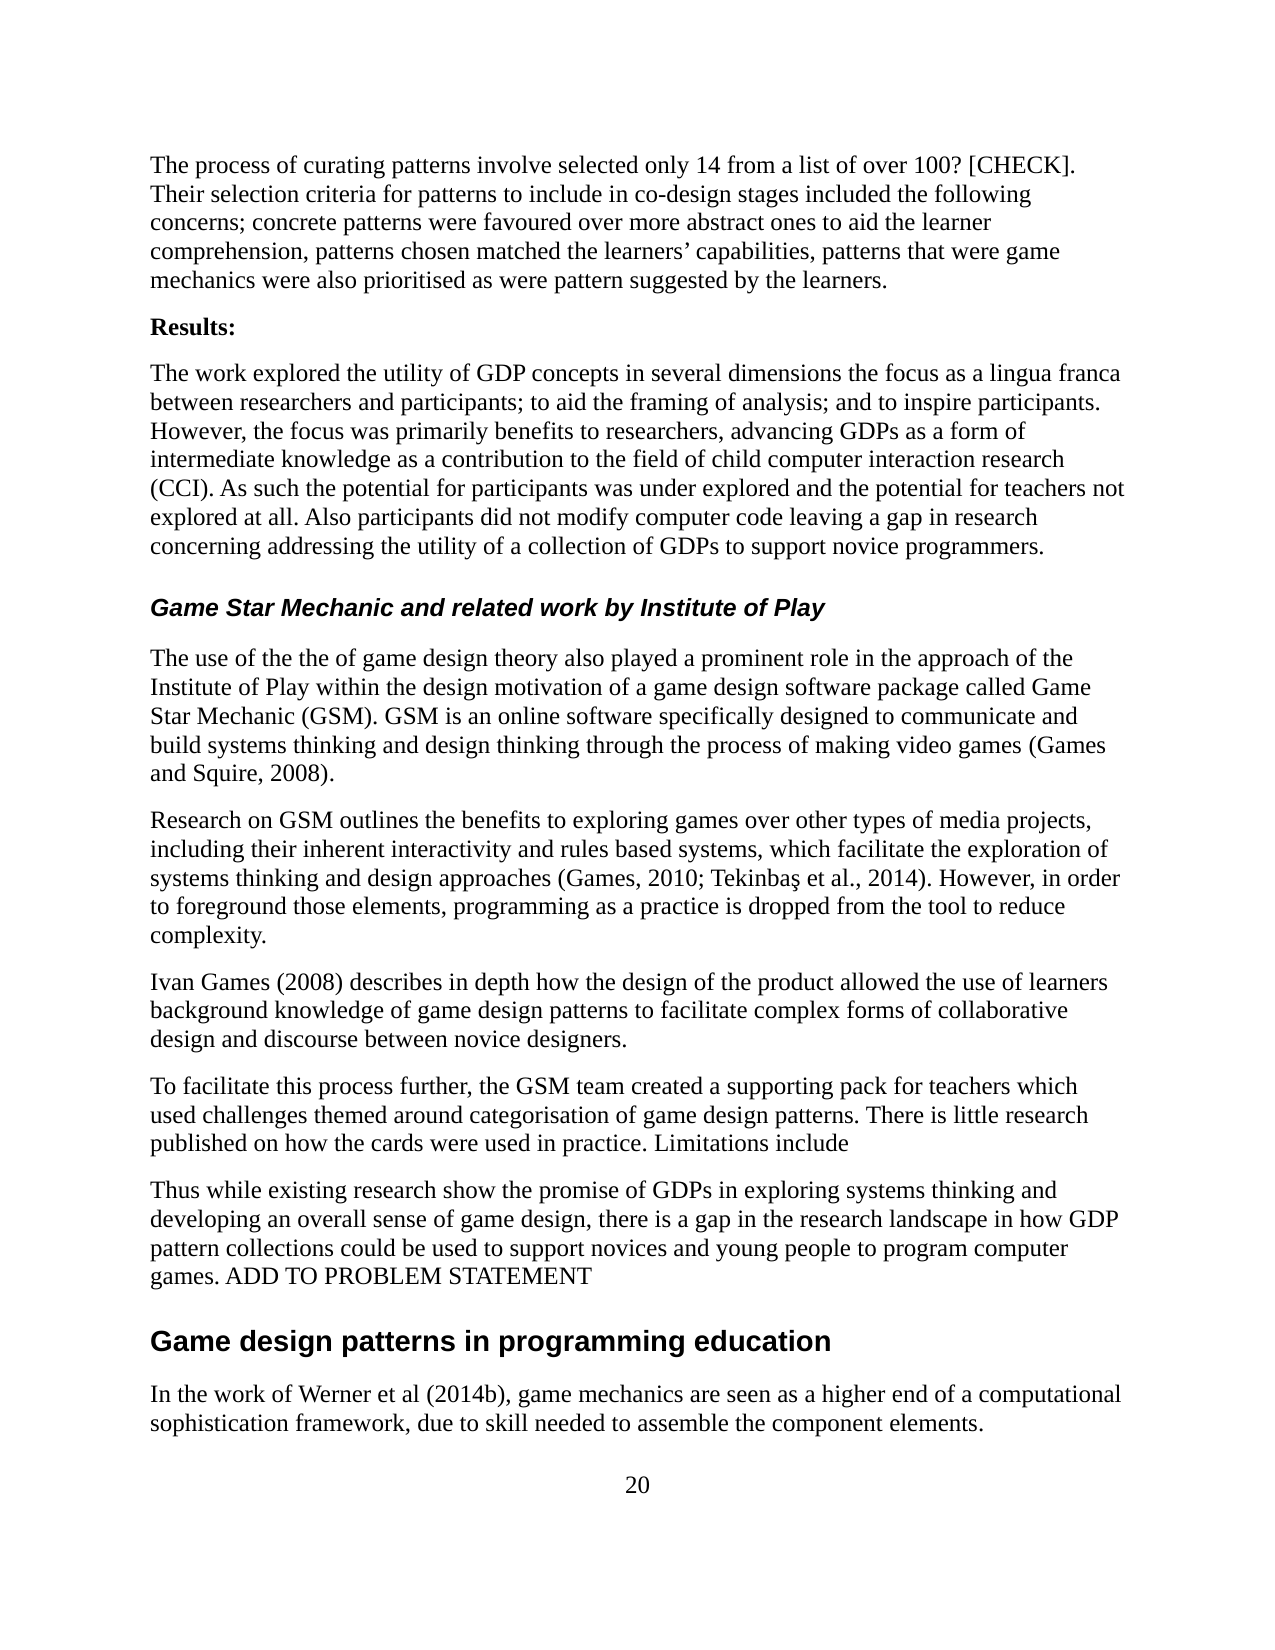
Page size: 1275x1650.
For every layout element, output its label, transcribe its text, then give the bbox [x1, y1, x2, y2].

text Ivan Games (2008) describes in depth how the design of the product allowed the use of learners background knowledge of game design patterns to facilitate complex forms of collaborative design and discourse between novice designers. [150, 967, 1125, 1053]
text The work explored the utility of GDP concepts in several dimensions the focus as a lingua franca between researchers and participants; to aid the framing of analysis; and to inspire participants. However, the focus was primarily benefits to researchers, advancing GDPs as a form of intermediate knowledge as a contribution to the field of child computer interaction research (CCI). As such the potential for participants was under explored and the potential for teachers not explored at all. Also participants did not modify computer code leaving a gap in research concerning addressing the utility of a collection of GDPs to support novice programmers. [150, 358, 1125, 559]
text The process of curating patterns involve selected only 14 from a list of over 100? [CHECK]. Their selection criteria for patterns to include in co-design stages included the following concerns; concrete patterns were favoured over more abstract ones to aid the learner comprehension, patterns chosen matched the learners’ capabilities, patterns that were game mechanics were also prioritised as were pattern suggested by the learners. [150, 150, 1125, 294]
text Research on GSM outlines the benefits to exploring games over other types of media projects, including their inherent interactivity and rules based systems, which facilitate the exploration of systems thinking and design approaches (Games, 2010; Tekinbaş et al., 2014). However, in order to foreground those elements, programming as a practice is dropped from the tool to reduce complexity. [150, 805, 1125, 949]
text Results: [150, 312, 1125, 340]
text The use of the the of game design theory also played a prominent role in the approach of the Institute of Play within the design motivation of a game design software package called Game Star Mechanic (GSM). GSM is an online software specifically designed to communicate and build systems thinking and design thinking through the process of making video games (Games and Squire, 2008). [150, 643, 1125, 787]
subtitle Game Star Mechanic and related work by Institute of Play [150, 593, 1125, 622]
text To facilitate this process further, the GSM team created a supporting pack for teachers which used challenges themed around categorisation of game design patterns. There is little research published on how the cards were used in practice. Limitations include [150, 1071, 1125, 1157]
text In the work of Werner et al (2014b), game mechanics are seen as a higher end of a computational sophistication framework, due to skill needed to assemble the component elements. [150, 1379, 1125, 1437]
subtitle Game design patterns in programming education [150, 1324, 1125, 1358]
text Thus while existing research show the promise of GDPs in exploring systems thinking and developing an overall sense of game design, there is a gap in the research landscape in how GDP pattern collections could be used to support novices and young people to program computer games. ADD TO PROBLEM STATEMENT [150, 1175, 1125, 1290]
